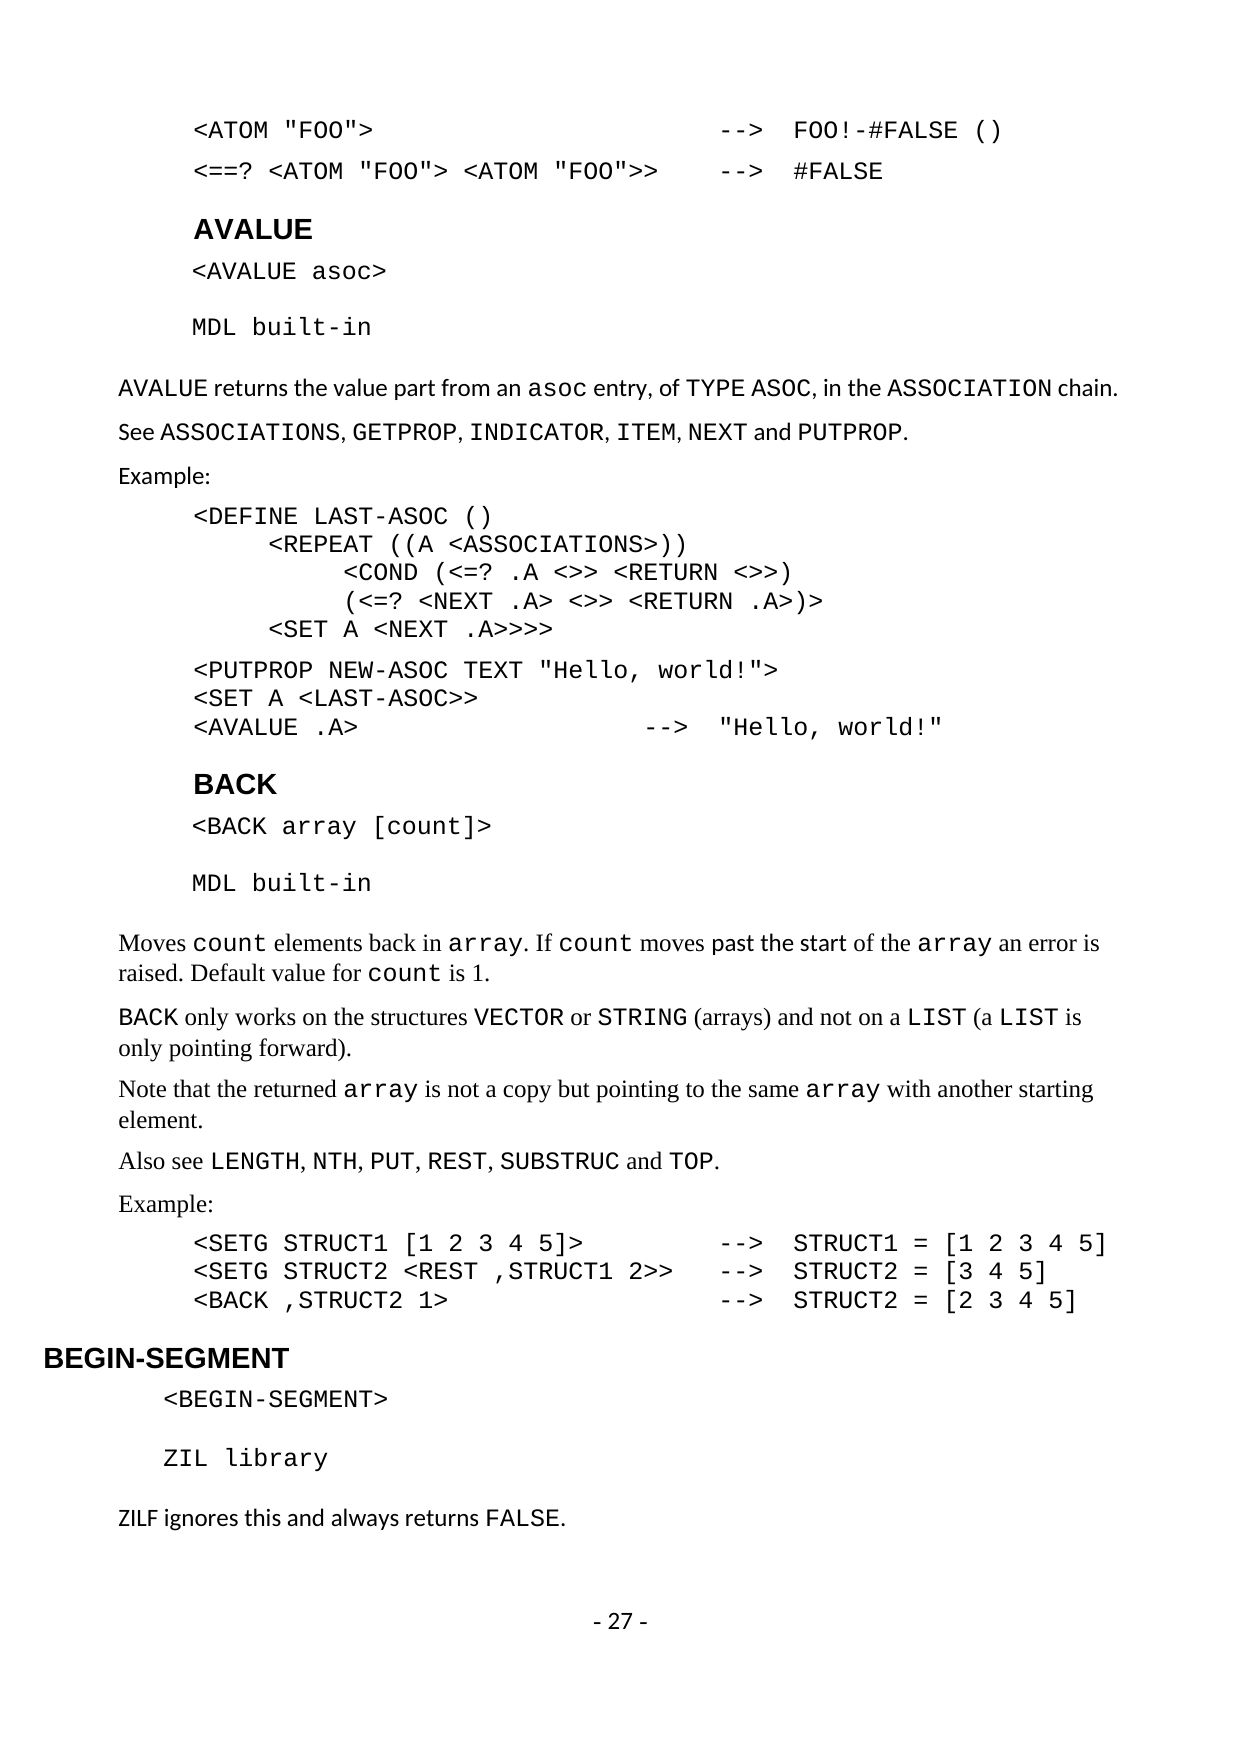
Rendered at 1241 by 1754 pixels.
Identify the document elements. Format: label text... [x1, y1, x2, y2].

text <DEFINE LAST-ASOC () <REPEAT ((A <ASSOCIATIONS>)) <COND (<=? .A <>> <RETURN <>>) (<=? <NEXT .A> <>> <RETURN .A>)> <SET A <NEXT .A>>>> [118, 503, 1122, 645]
text <BACK array [count]> [192, 813, 1122, 842]
subtitle AVALUE [118, 212, 1122, 246]
text <AVALUE asoc> [192, 258, 1122, 287]
subtitle BEGIN-SEGMENT [43, 1341, 1122, 1374]
subtitle BACK [118, 767, 1122, 801]
text <PUTPROP NEW-ASOC TEXT "Hello, world!"> <SET A <LAST-ASOC>> <AVALUE .A> --> "Hello, world!" [118, 657, 1122, 742]
text Example: [118, 1189, 1122, 1218]
text AVALUE returns the value part from an asoc entry, of TYPE ASOC, in the ASSOCIATION chain. [118, 372, 1122, 403]
text See ASSOCIATIONS, GETPROP, INDICATOR, ITEM, NEXT and PUTPROP. [118, 416, 1122, 448]
text Also see LENGTH, NTH, PUT, REST, SUBSTRUC and TOP. [118, 1146, 1122, 1177]
text BACK only works on the structures VECTOR or STRING (arrays) and not on a LIST (a LIST is only pointing forward). [118, 1002, 1122, 1061]
text <==? <ATOM "FOO"> <ATOM "FOO">> --> #FALSE [118, 159, 1122, 187]
text <SETG STRUCT1 [1 2 3 4 5]> --> STRUCT1 = [1 2 3 4 5] <SETG STRUCT2 <REST ,STRUCT1 2>> --> STRUCT2 = [3 4 5] <BACK ,STRUCT2 1> --> STRUCT2 = [2 3 4 5] [118, 1231, 1122, 1316]
text Note that the returned array is not a copy but pointing to the same array with another starting element. [118, 1074, 1122, 1133]
list <BEGIN-SEGMENT> [118, 1387, 1122, 1415]
text MDL built-in [192, 870, 1122, 898]
list ZIL library [118, 1446, 1122, 1474]
text <ATOM "FOO"> --> FOO!-#FALSE () [118, 118, 1122, 146]
text ZILF ignores this and always returns FALSE. [118, 1502, 1122, 1534]
text Moves count elements back in array. If count moves past the start of the array an error is raised. Default value for count is 1. [118, 927, 1122, 989]
text Example: [118, 460, 1122, 491]
text MDL built-in [192, 315, 1122, 343]
